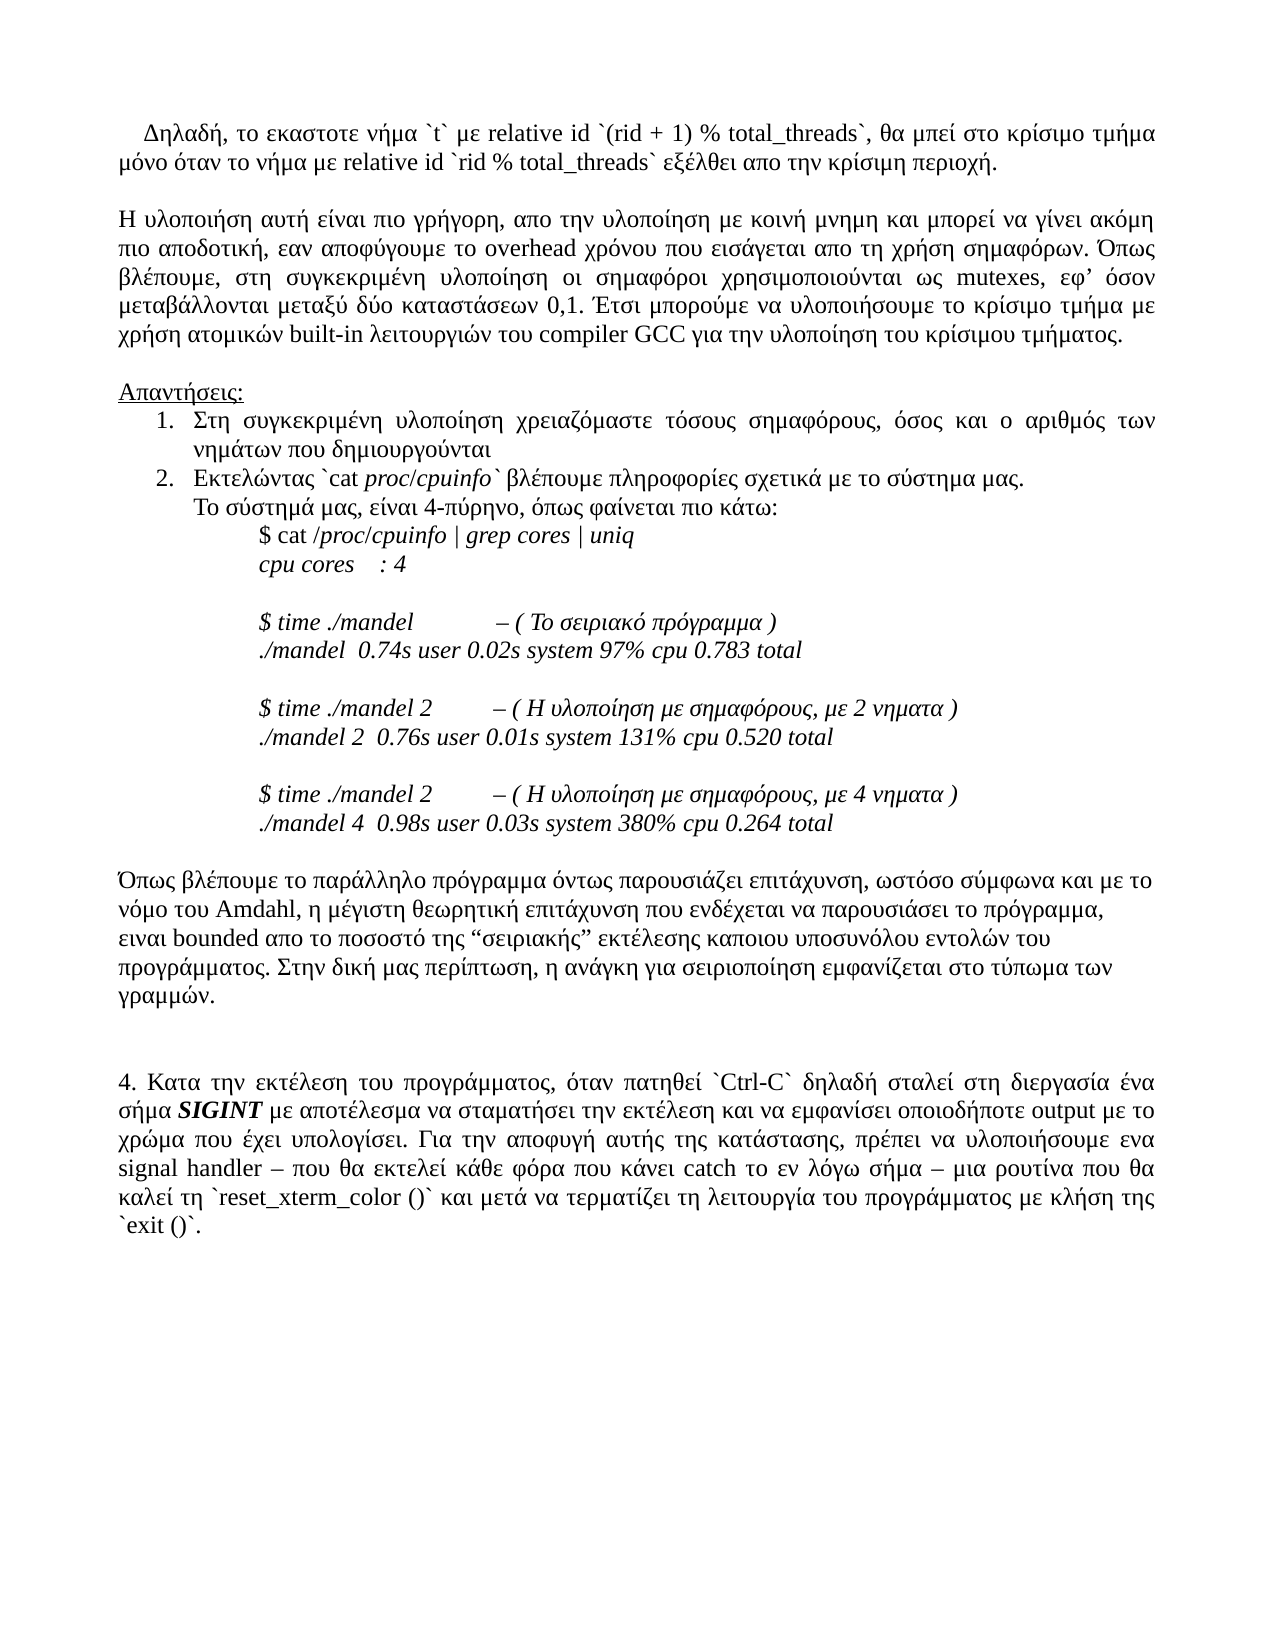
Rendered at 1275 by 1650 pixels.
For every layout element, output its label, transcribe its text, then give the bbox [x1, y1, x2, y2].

text Όπως βλέπουμε το παράλληλο πρόγραμμα όντως παρουσιάζει επιτάχυνση, ωστόσο σύμφωνα και με το νόμο του Amdahl, η μέγιστη θεωρητική επιτάχυνση που ενδέχεται να παρουσιάσει το πρόγραμμα, ειναι bounded απο το ποσοστό της “σειριακής” εκτέλεσης καποιου υποσυνόλου εντολών του προγράμματος. Στην δική μας περίπτωση, η ανάγκη για σειριοποίηση εμφανίζεται στο τύπωμα των γραμμών. [118, 866, 1157, 1009]
text $ time ./mandel 2 – ( H υλοποίηση με σημαφόρους, με 4 νηματα ) [118, 779, 1157, 808]
text ./mandel 2 0.76s user 0.01s system 131% cpu 0.520 total [118, 722, 1157, 751]
text cpu cores : 4 [118, 549, 1157, 578]
text 4. Κατα την εκτέλεση του προγράμματος, όταν πατηθεί `Ctrl-C` δηλαδή σταλεί στη διεργασία ένα σήμα SIGINT με αποτέλεσμα να σταματήσει την εκτέλεση και να εμφανίσει οποιοδήποτε output με το χρώμα που έχει υπολογίσει. Για την αποφυγή αυτής της κατάστασης, πρέπει να υλοποιήσουμε ενα signal handler – που θα εκτελεί κάθε φόρα που κάνει catch το εν λόγω σήμα – μια ρουτίνα που θα καλεί τη `reset_xterm_color ()` και μετά να τερματίζει τη λειτουργία του προγράμματος με κλήση της `exit ()`. [118, 1067, 1157, 1239]
text $ cat /proc/cpuinfo | grep cores | uniq [118, 521, 1157, 549]
text Δηλαδή, το εκαστοτε νήμα `t` με relative id `(rid + 1) % total_threads`, θα μπεί στο κρίσιμο τμήμα μόνο όταν το νήμα με relative id `rid % total_threads` εξέλθει απο την κρίσιμη περιοχή. [118, 118, 1157, 176]
list Εκτελώντας `cat proc/cpuinfo` βλέπουμε πληροφορίες σχετικά με το σύστημα μας. [156, 463, 1157, 492]
text $ time ./mandel 2 – ( H υλοποίηση με σημαφόρους, με 2 νηματα ) [118, 693, 1157, 722]
list Στη συγκεκριμένη υλοποίηση χρειαζόμαστε τόσους σημαφόρους, όσος και ο αριθμός των νημάτων που δημιουργούνται [156, 406, 1157, 463]
text ./mandel 4 0.98s user 0.03s system 380% cpu 0.264 total [118, 808, 1157, 837]
text H υλοποιήση αυτή είναι πιο γρήγορη, απο την υλοποίηση με κοινή μνημη και μπορεί να γίνει ακόμη πιο αποδοτική, εαν αποφύγουμε το overhead χρόνου που εισάγεται απο τη χρήση σημαφόρων. Όπως βλέπουμε, στη συγκεκριμένη υλοποίηση οι σημαφόροι χρησιμοποιούνται ως mutexes, εφ’ όσον μεταβάλλονται μεταξύ δύο καταστάσεων 0,1. Έτσι μπορούμε να υλοποιήσουμε το κρίσιμο τμήμα με χρήση ατομικών built-in λειτουργιών του compiler GCC για την υλοποίηση του κρίσιμου τμήματος. [118, 204, 1157, 348]
text ./mandel 0.74s user 0.02s system 97% cpu 0.783 total [118, 636, 1157, 664]
text $ time ./mandel – ( Το σειριακό πρόγραμμα ) [118, 607, 1157, 636]
list Το σύστημά μας, είναι 4-πύρηνο, όπως φαίνεται πιο κάτω: [156, 492, 1157, 521]
text Απαντήσεις: [118, 377, 1157, 406]
